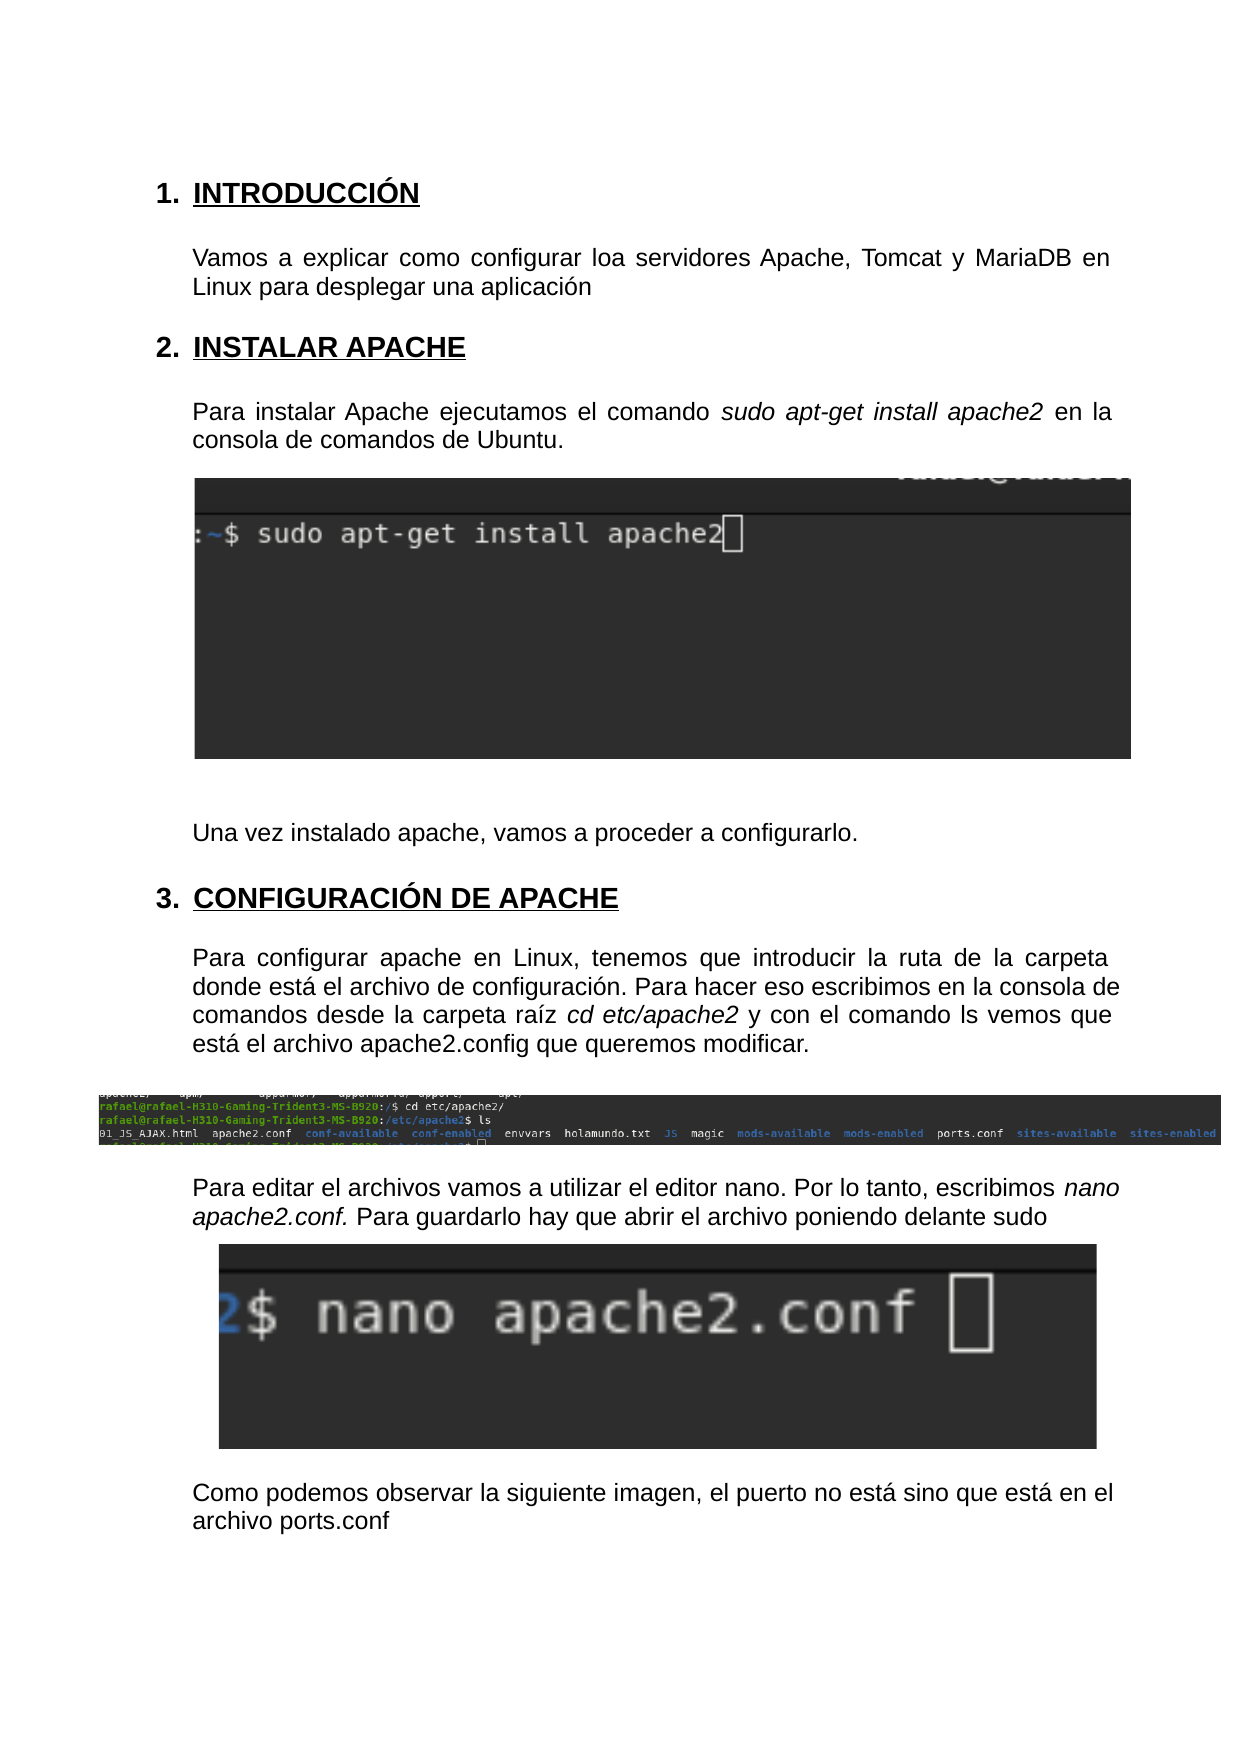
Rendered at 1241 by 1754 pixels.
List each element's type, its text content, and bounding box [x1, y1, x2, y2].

text Para configurar apache en Linux, tenemos que introducir la ruta de la carpeta donde está el archivo de configuración. Para hacer eso escribimos en la consola de comandos desde la carpeta raíz cd etc/apache2 y con el comando ls vemos que está el archivo apache2.config que queremos modificar. [118, 943, 1122, 1058]
subtitle INSTALAR APACHE [156, 330, 1122, 363]
text Como podemos observar la siguiente imagen, el puerto no está sino que está en el archivo ports.conf [118, 1477, 1122, 1535]
text Para instalar Apache ejecutamos el comando sudo apt-get install apache2 en la consola de comandos de Ubuntu. [118, 397, 1122, 454]
text Una vez instalado apache, vamos a proceder a configurarlo. [118, 814, 1122, 847]
subtitle INTRODUCCIÓN [156, 176, 1122, 210]
picture [98, 1095, 1221, 1145]
text Para editar el archivos vamos a utilizar el editor nano. Por lo tanto, escribimos nano apache2.conf. Para guardarlo hay que abrir el archivo poniendo delante sudo [118, 1173, 1122, 1231]
text Vamos a explicar como configurar loa servidores Apache, Tomcat y MariaDB en Linux para desplegar una aplicación [118, 243, 1122, 301]
picture [218, 1244, 1097, 1449]
picture [194, 478, 1131, 759]
subtitle CONFIGURACIÓN DE APACHE [156, 881, 1122, 914]
